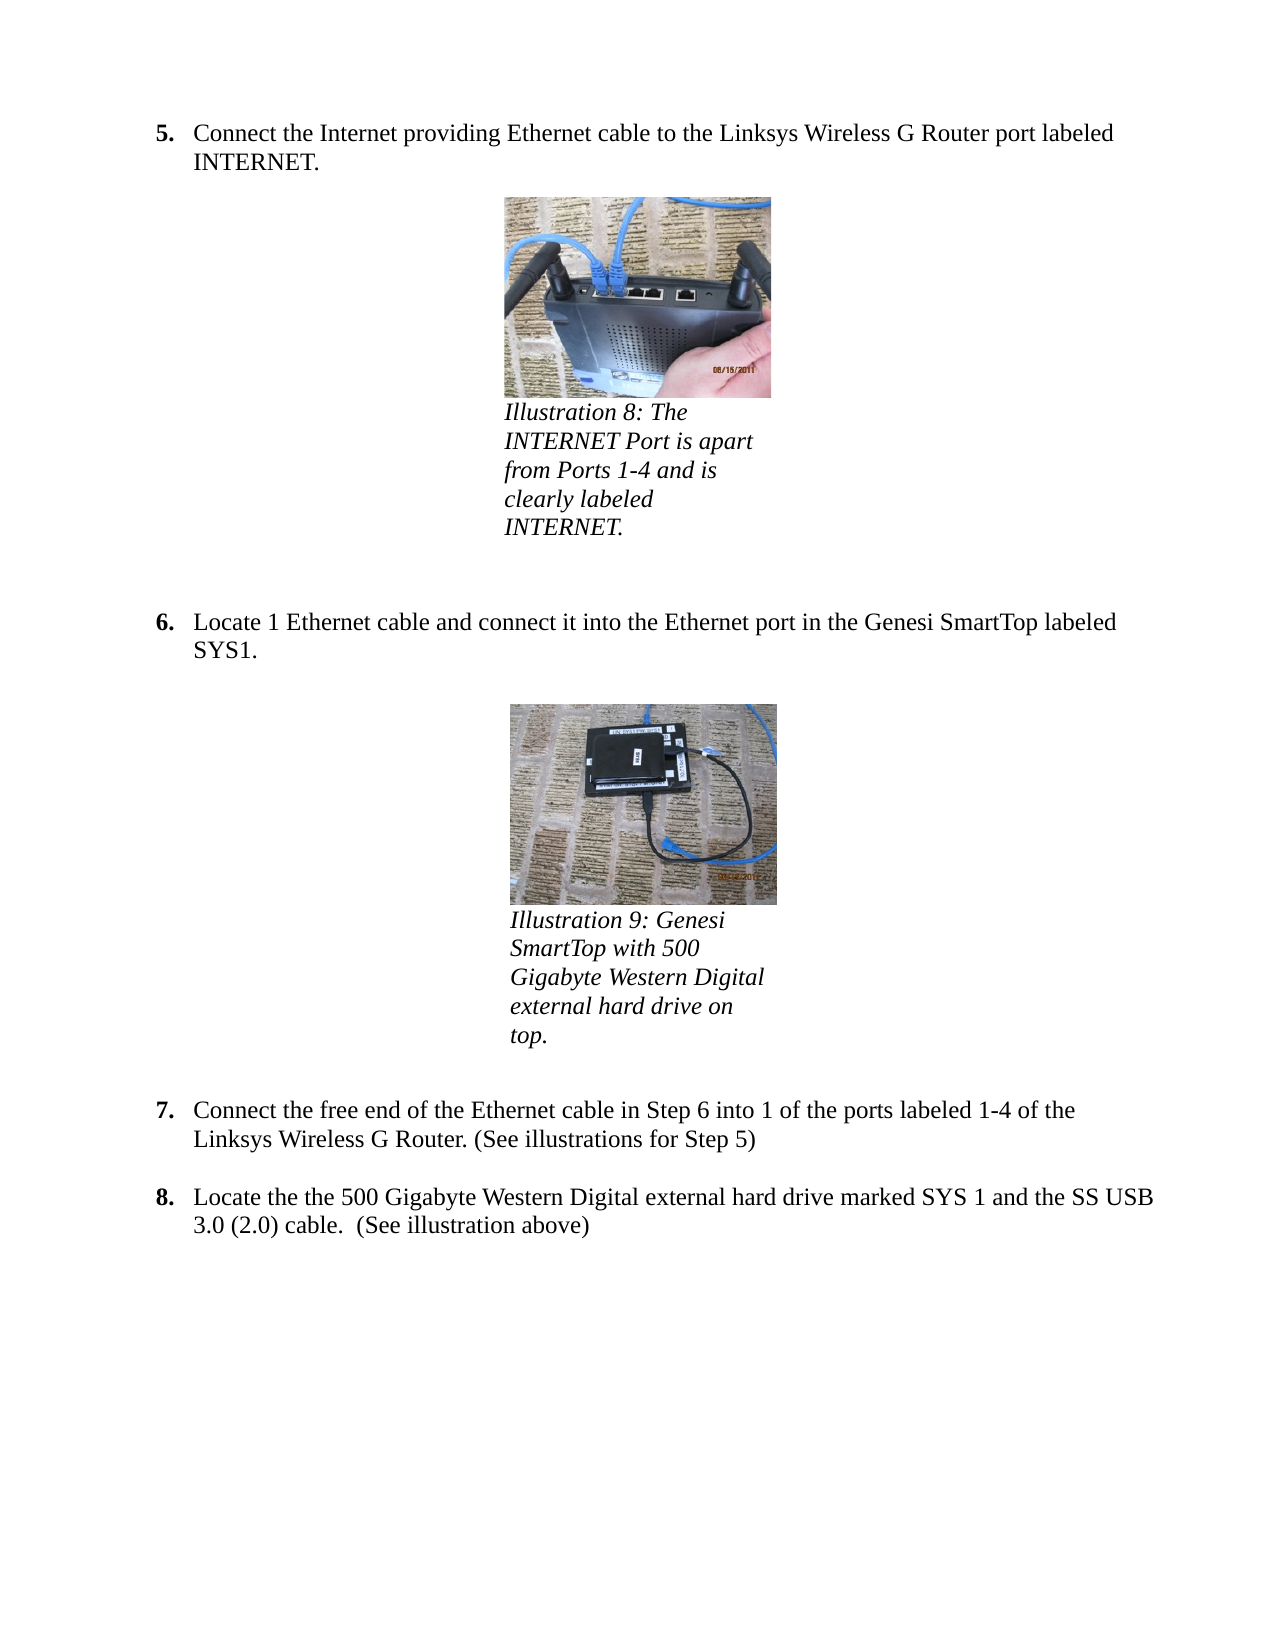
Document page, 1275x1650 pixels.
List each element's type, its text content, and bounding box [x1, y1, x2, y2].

list Connect the free end of the Ethernet cable in Step 6 into 1 of the ports labeled 1-4 of the Linksys Wireless G Router. (See illustrations for Step 5) [156, 1096, 1157, 1153]
text Illustration 8: The INTERNET Port is apart from Ports 1-4 and is clearly labeled INTERNET. [504, 398, 771, 541]
list Connect the Internet providing Ethernet cable to the Linksys Wireless G Router port labeled INTERNET. [156, 118, 1157, 176]
list Locate the the 500 Gigabyte Western Digital external hard drive marked SYS 1 and the SS USB 3.0 (2.0) cable. (See illustration above) [156, 1182, 1157, 1239]
picture [510, 704, 777, 905]
picture [504, 197, 772, 398]
text Illustration 9: Genesi SmartTop with 500 Gigabyte Western Digital external hard drive on top. [510, 905, 777, 1048]
list Locate 1 Ethernet cable and connect it into the Ethernet port in the Genesi SmartTop labeled SYS1. [156, 607, 1157, 664]
